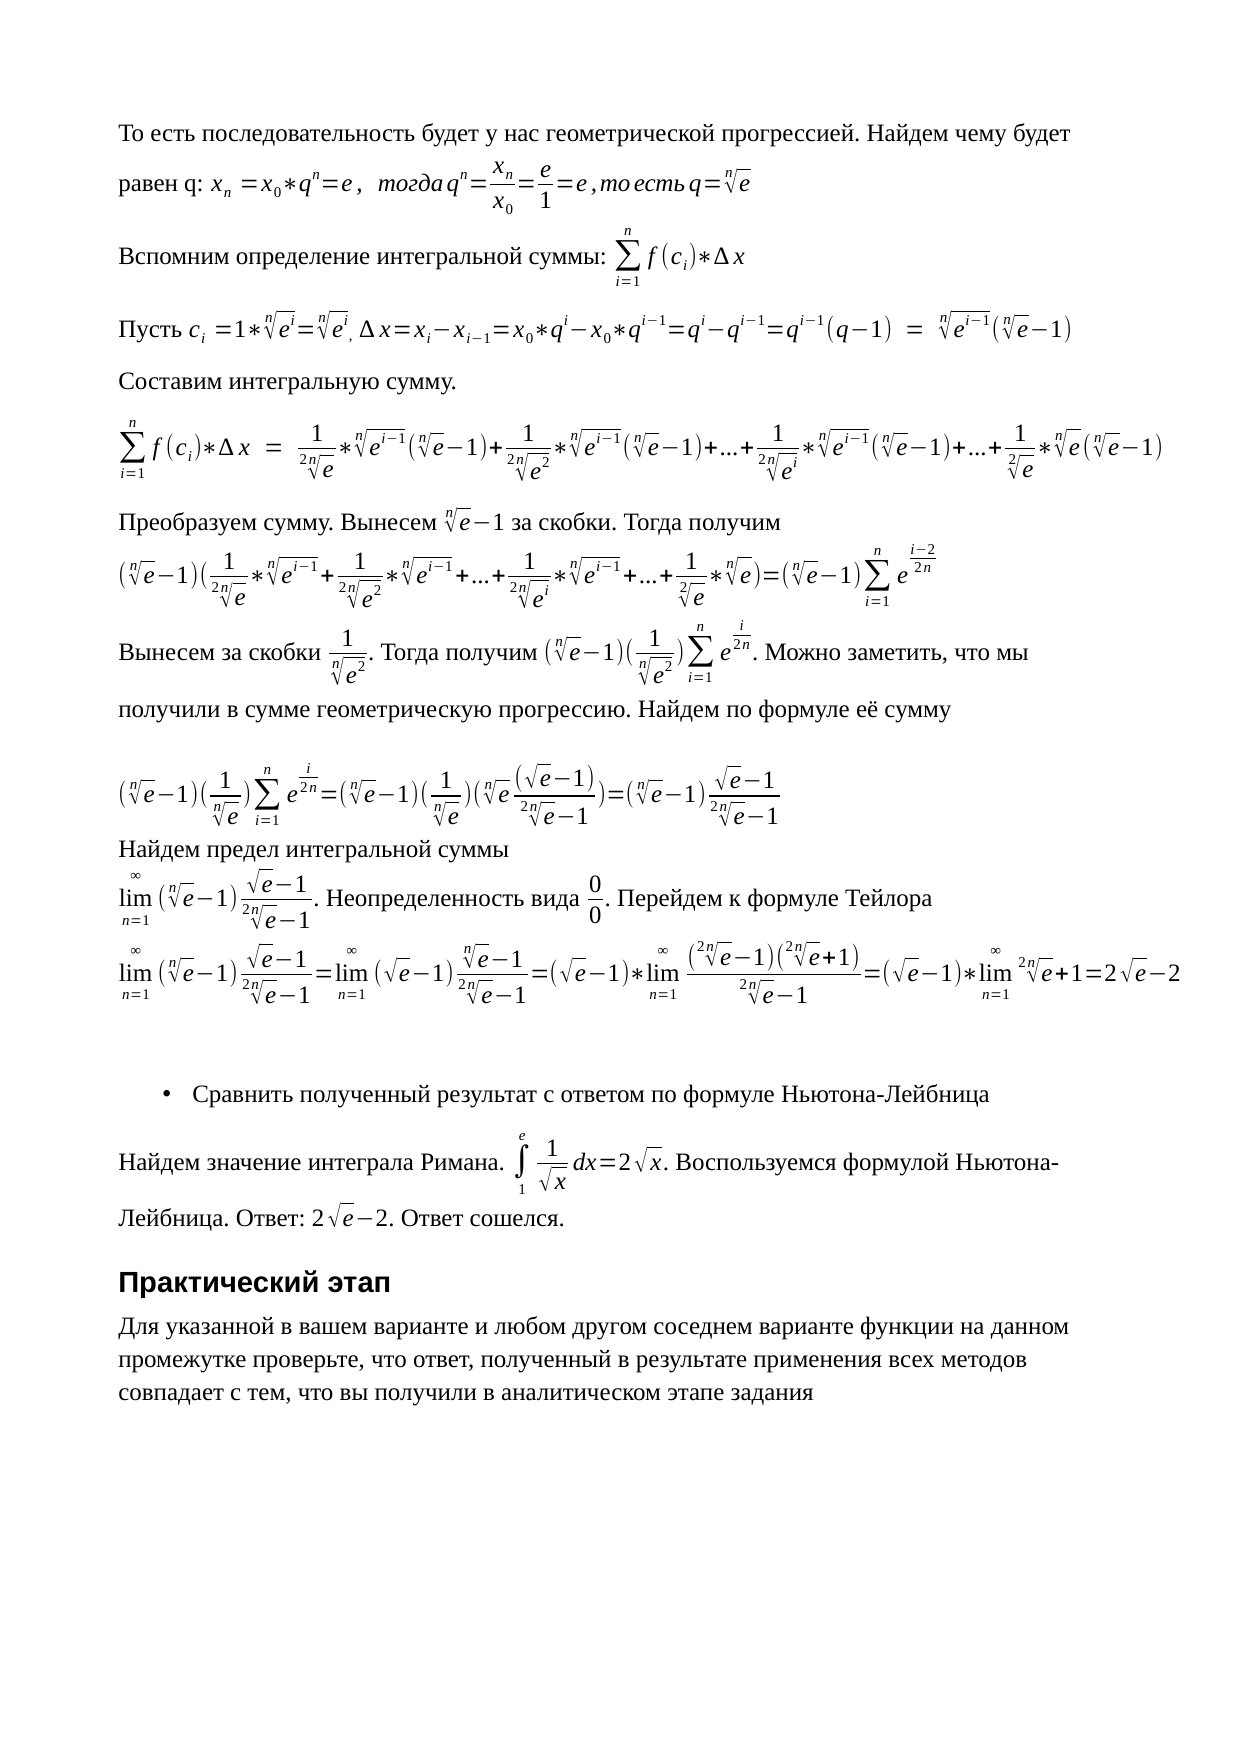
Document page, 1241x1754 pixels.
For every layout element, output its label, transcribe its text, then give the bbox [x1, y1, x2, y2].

subtitle Практический этап [118, 1265, 1122, 1299]
text Составим интегральную сумму. [118, 366, 1122, 394]
text Для указанной в вашем варианте и любом другом соседнем варианте функции на данном промежутке проверьте, что ответ, полученный в результате применения всех методов совпадает с тем, что вы получили в аналитическом этапе задания [118, 1311, 1122, 1406]
text Пусть , [118, 309, 1122, 347]
text Найдем предел интегральной суммы [118, 834, 1122, 863]
text Найдем значение интеграла Римана. . Воспользуемся формулой Ньютона-Лейбница. Ответ: . Ответ сошелся. [118, 1126, 1122, 1232]
text То есть последовательность будет у нас геометрической прогрессией. Найдем чему будет равен q: [118, 118, 1122, 218]
list Сравнить полученный результат с ответом по формуле Ньютона-Лейбница [162, 1079, 1122, 1108]
text Преобразуем сумму. Вынесем за скобки. Тогда получим [118, 504, 1122, 536]
text Вспомним определение интегральной суммы: [118, 222, 1122, 290]
text . Неопределенность вида . Перейдем к формуле Тейлора [118, 867, 1122, 934]
text Вынесем за скобки . Тогда получим . Можно заметить, что мы получили в сумме геометрическую прогрессию. Найдем по формуле её сумму [118, 617, 1122, 722]
